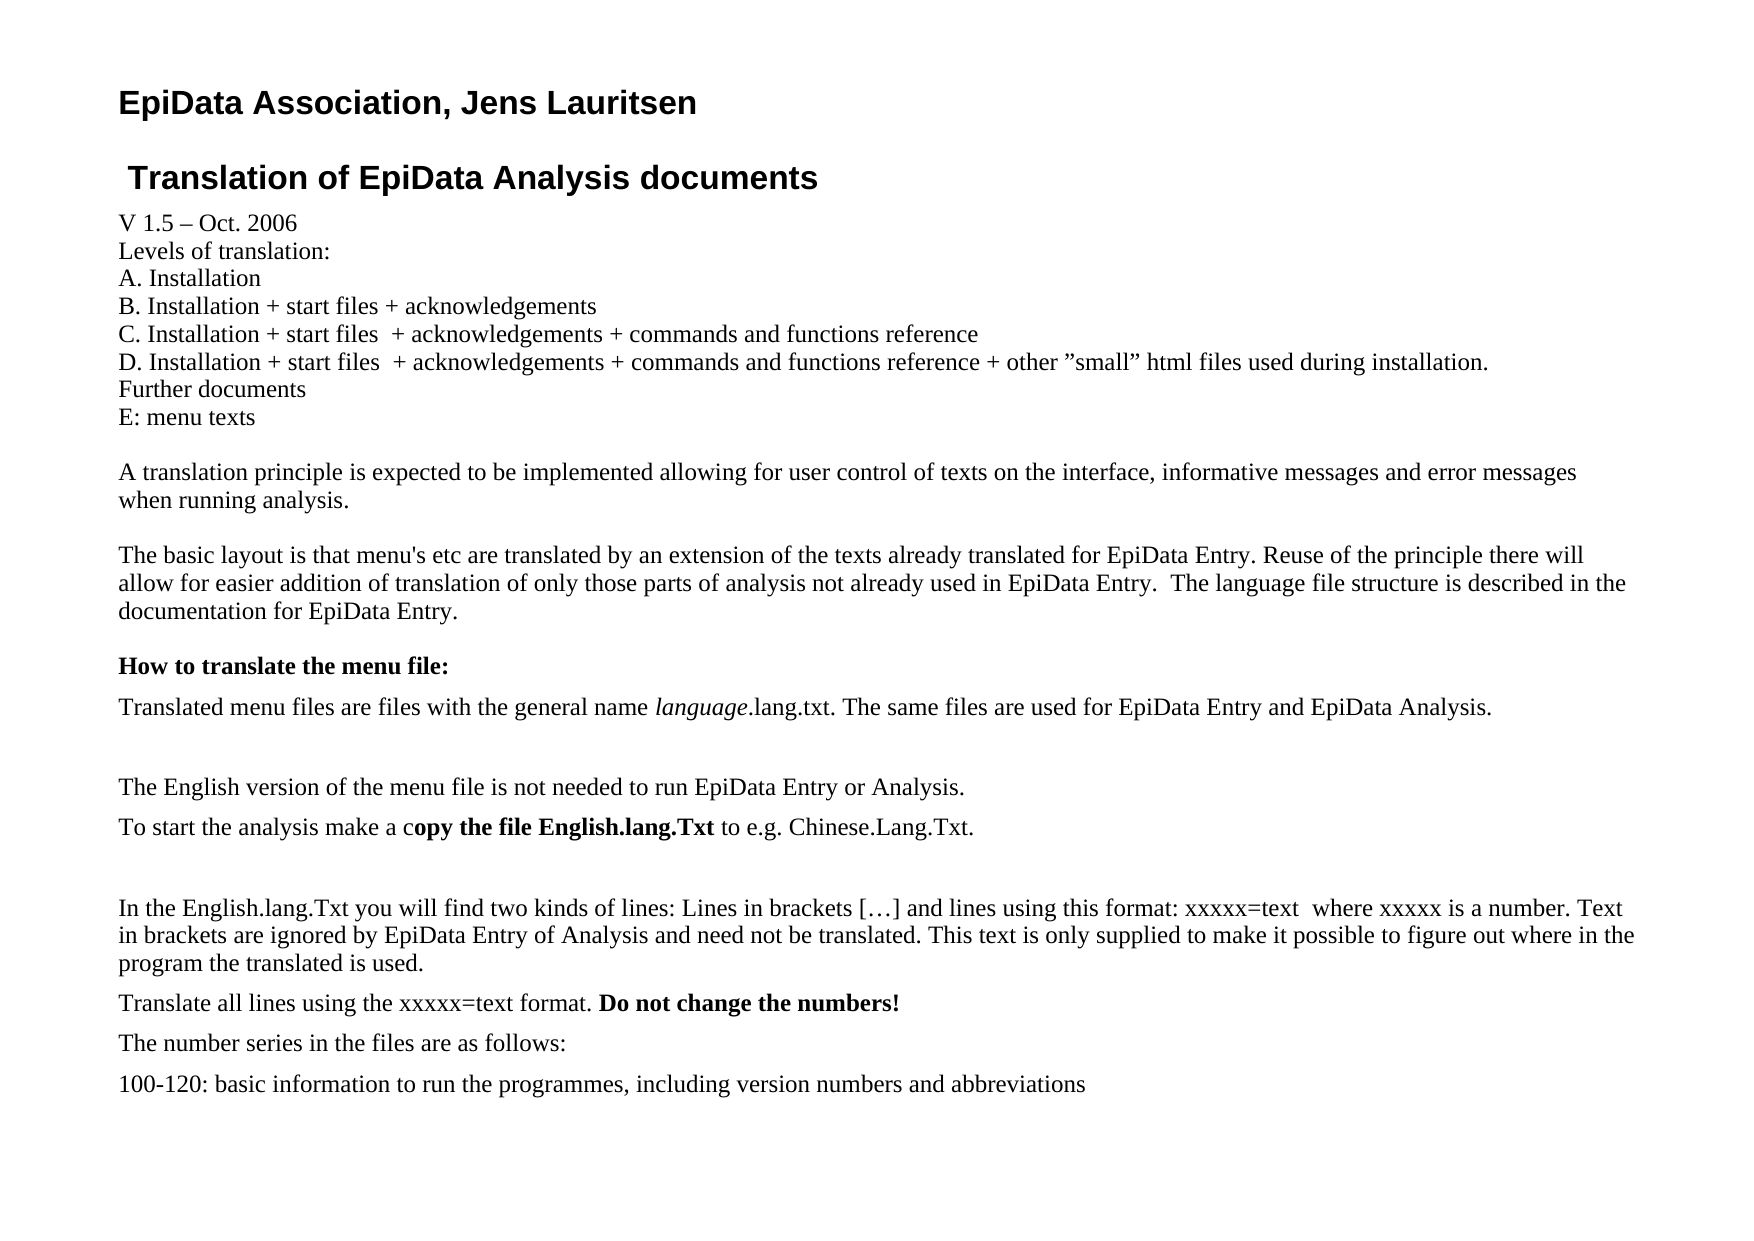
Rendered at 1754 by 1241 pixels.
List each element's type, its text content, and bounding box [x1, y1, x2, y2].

text The English version of the menu file is not needed to run EpiData Entry or Analysis. [118, 773, 1636, 801]
text C. Installation + start files + acknowledgements + commands and functions reference [118, 320, 1636, 348]
text Levels of translation: [118, 237, 1636, 264]
text In the English.lang.Txt you will find two kinds of lines: Lines in brackets […] and lines using this format: xxxxx=text where xxxxx is a number. Text in brackets are ignored by EpiData Entry of Analysis and need not be translated. This text is only supplied to make it possible to figure out where in the program the translated is used. [118, 894, 1636, 977]
text How to translate the menu file: [118, 652, 1636, 680]
text Translate all lines using the xxxxx=text format. Do not change the numbers! [118, 989, 1636, 1017]
text A. Installation [118, 264, 1636, 292]
text The number series in the files are as follows: [118, 1029, 1636, 1057]
text A translation principle is expected to be implemented allowing for user control of texts on the interface, informative messages and error messages when running analysis. [118, 458, 1636, 514]
subtitle Translation of EpiData Analysis documents [118, 159, 1636, 197]
text 100-120: basic information to run the programmes, including version numbers and abbreviations [118, 1070, 1636, 1097]
text Further documents [118, 375, 1636, 403]
subtitle EpiData Association, Jens Lauritsen [118, 84, 1636, 122]
text To start the analysis make a copy the file English.lang.Txt to e.g. Chinese.Lang.Txt. [118, 813, 1636, 841]
text B. Installation + start files + acknowledgements [118, 292, 1636, 320]
text D. Installation + start files + acknowledgements + commands and functions reference + other ”small” html files used during installation. [118, 348, 1636, 375]
text The basic layout is that menu's etc are translated by an extension of the texts already translated for EpiData Entry. Reuse of the principle there will allow for easier addition of translation of only those parts of analysis not already used in EpiData Entry. The language file structure is described in the documentation for EpiData Entry. [118, 542, 1636, 625]
text Translated menu files are files with the general name language.lang.txt. The same files are used for EpiData Entry and EpiData Analysis. [118, 693, 1636, 720]
text V 1.5 – Oct. 2006 [118, 209, 1636, 237]
text E: menu texts [118, 403, 1636, 431]
